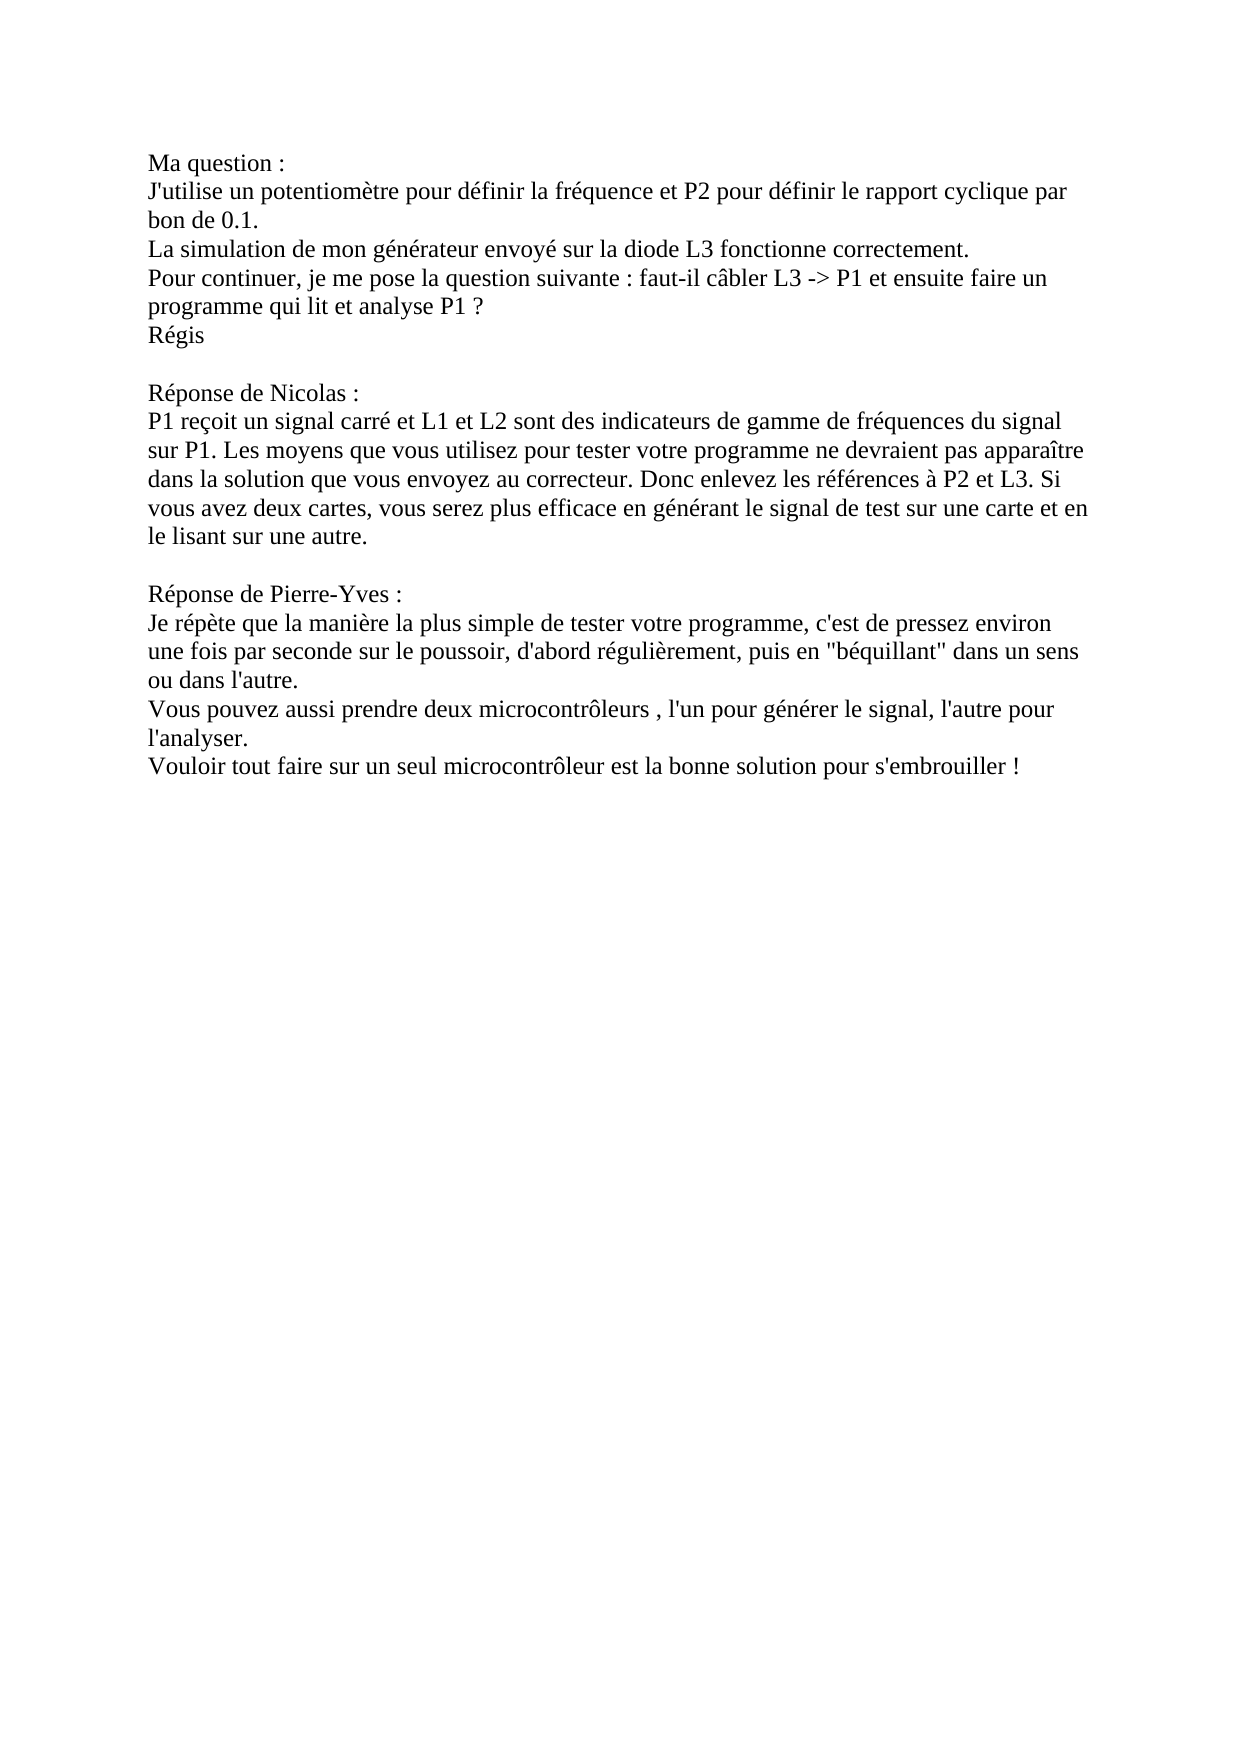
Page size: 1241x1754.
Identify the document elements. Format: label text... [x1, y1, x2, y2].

text Vouloir tout faire sur un seul microcontrôleur est la bonne solution pour s'embrouiller ! [148, 751, 1093, 780]
text Je répète que la manière la plus simple de tester votre programme, c'est de pressez environ une fois par seconde sur le poussoir, d'abord régulièrement, puis en "béquillant" dans un sens ou dans l'autre. [148, 608, 1093, 694]
text Vous pouvez aussi prendre deux microcontrôleurs , l'un pour générer le signal, l'autre pour l'analyser. [148, 694, 1093, 751]
text Réponse de Nicolas : [148, 378, 1093, 406]
text P1 reçoit un signal carré et L1 et L2 sont des indicateurs de gamme de fréquences du signal sur P1. Les moyens que vous utilisez pour tester votre programme ne devraient pas apparaître dans la solution que vous envoyez au correcteur. Donc enlevez les références à P2 et L3. Si vous avez deux cartes, vous serez plus efficace en générant le signal de test sur une carte et en le lisant sur une autre. [148, 406, 1093, 550]
text Ma question : J'utilise un potentiomètre pour définir la fréquence et P2 pour définir le rapport cyclique par bon de 0.1. La simulation de mon générateur envoyé sur la diode L3 fonctionne correctement. Pour continuer, je me pose la question suivante : faut-il câbler L3 -> P1 et ensuite faire un programme qui lit et analyse P1 ? Régis [148, 148, 1093, 349]
text Réponse de Pierre-Yves : [148, 579, 1093, 608]
